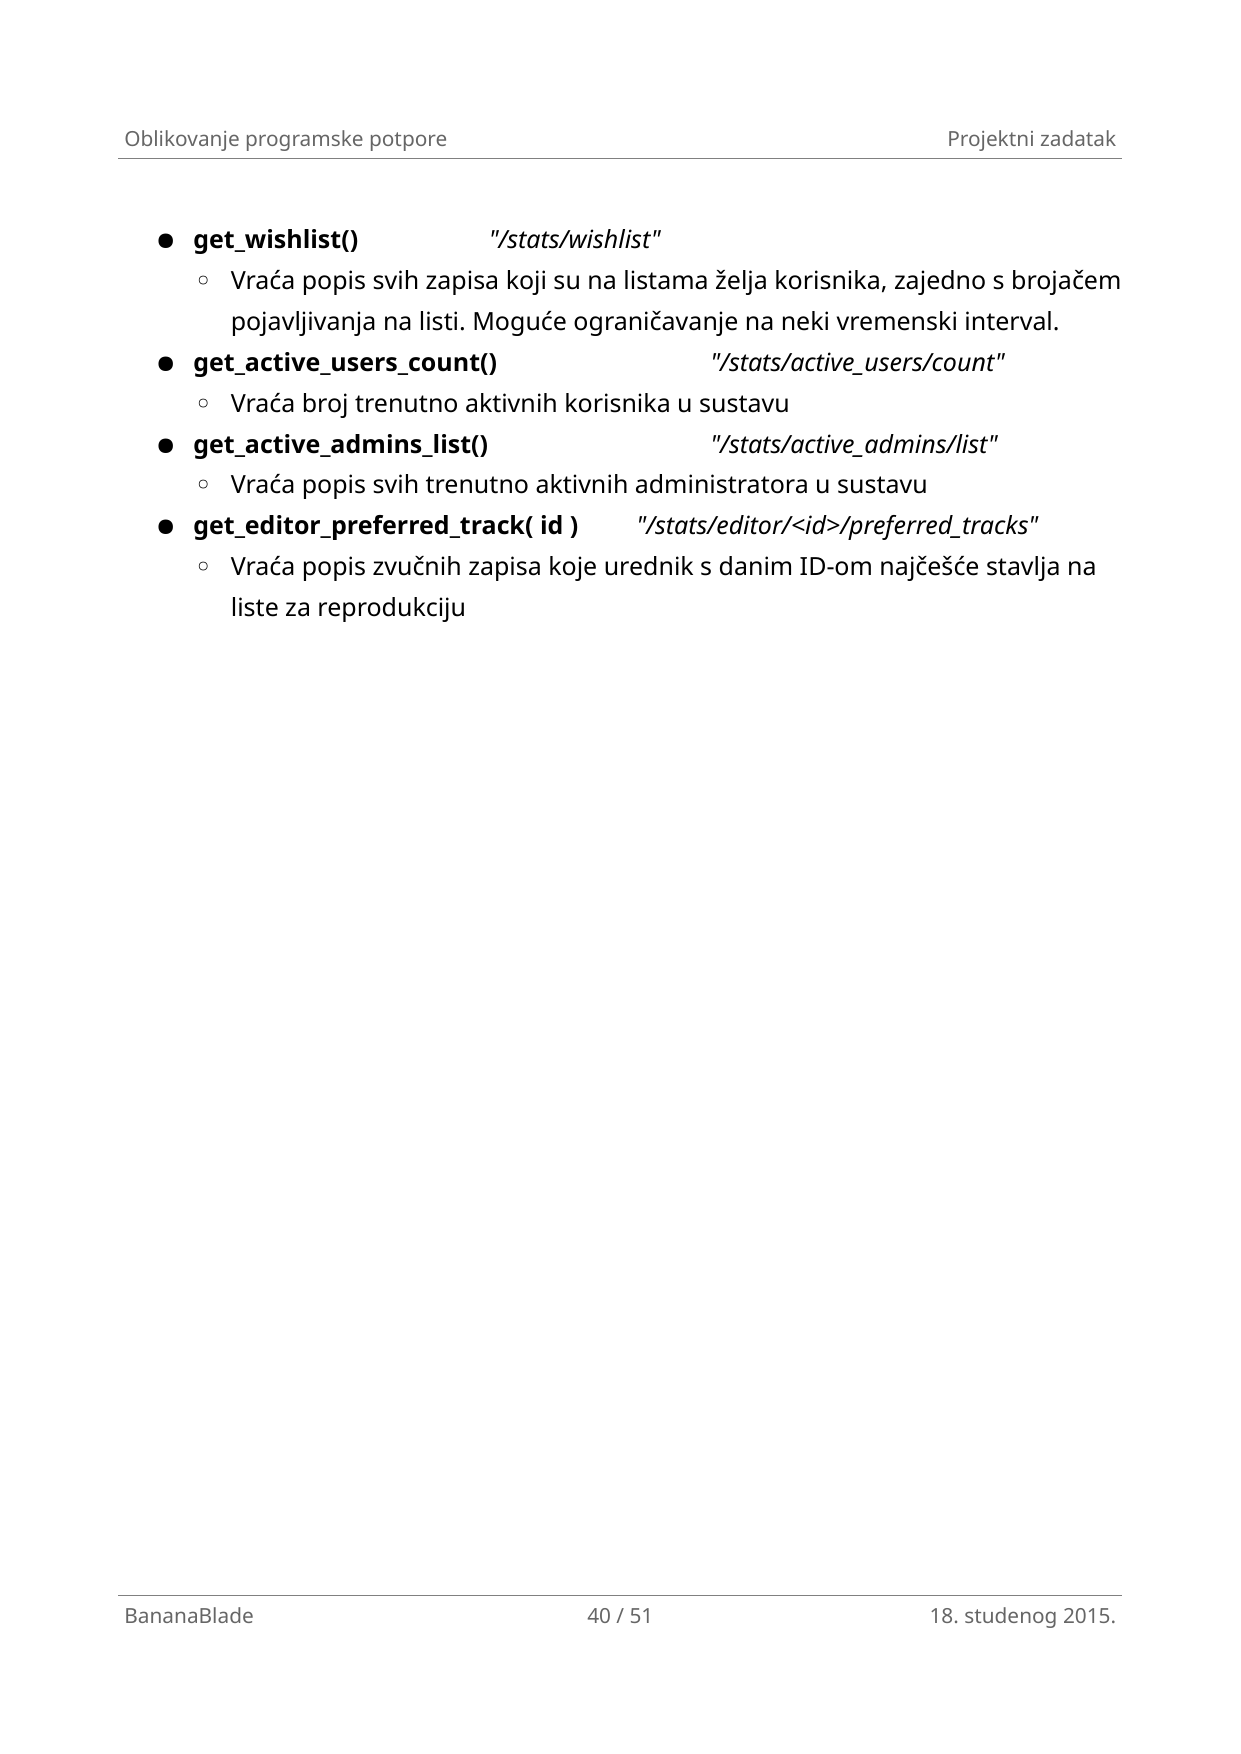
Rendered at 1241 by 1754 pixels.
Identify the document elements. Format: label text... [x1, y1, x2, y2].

list get_editor_preferred_track( id ) "/stats/editor/<id>/preferred_tracks" [156, 508, 1122, 542]
list Vraća popis zvučnih zapisa koje urednik s danim ID-om najčešće stavlja na liste za reprodukciju [193, 549, 1122, 624]
list get_active_users_count() "/stats/active_users/count" [156, 344, 1122, 379]
list get_active_admins_list() "/stats/active_admins/list" [156, 426, 1122, 460]
list get_wishlist() "/stats/wishlist" [156, 222, 1122, 256]
list Vraća popis svih trenutno aktivnih administratora u sustavu [193, 467, 1122, 501]
list Vraća broj trenutno aktivnih korisnika u sustavu [193, 385, 1122, 419]
list Vraća popis svih zapisa koji su na listama želja korisnika, zajedno s brojačem pojavljivanja na listi. Moguće ograničavanje na neki vremenski interval. [193, 263, 1122, 338]
